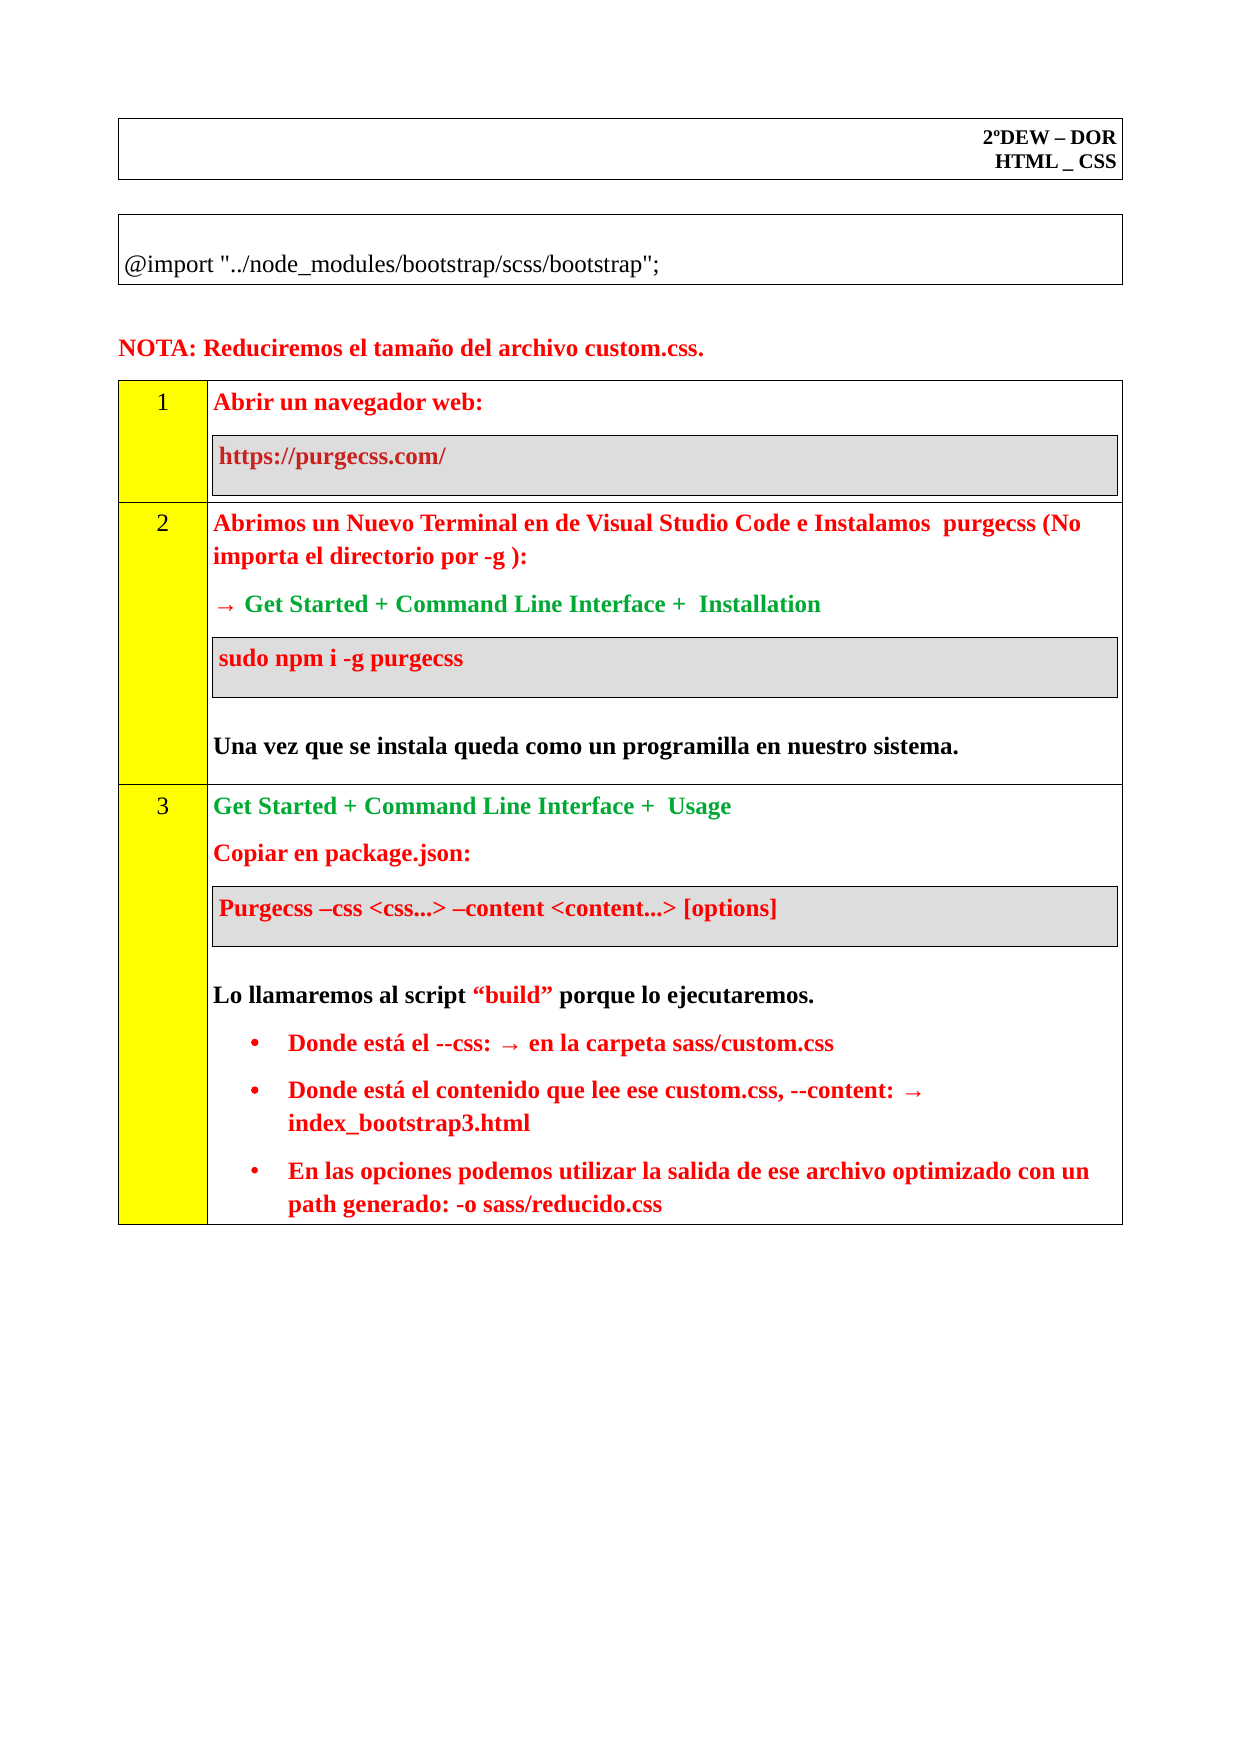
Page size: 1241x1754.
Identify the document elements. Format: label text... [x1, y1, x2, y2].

table_cell 2 [119, 503, 207, 784]
table_cell 3 [119, 785, 207, 1224]
table_header https://purgecss.com/ [213, 436, 1117, 495]
table_header Abrir un navegador web: [208, 381, 1122, 502]
table_header @import "../node_modules/bootstrap/scss/bootstrap"; [119, 215, 1122, 284]
table_cell Get Started + Command Line Interface + Usage Copiar en package.json: Lo llamaremos al script “build” porque lo ejecutaremos. Donde está el --css: → en la carpeta sass/custom.css Donde está el contenido que lee ese custom.css, --content: → index_bootstrap3.html En las opciones podemos utilizar la salida de ese archivo optimizado con un path generado: -o sass/reducido.css [208, 785, 1122, 1224]
text NOTA: Reduciremos el tamaño del archivo custom.css. [118, 333, 1122, 361]
table_header sudo npm i -g purgecss [213, 638, 1117, 697]
table_header 1 [119, 381, 207, 502]
table_header Purgecss –css <css...> –content <content...> [options] [213, 887, 1117, 946]
table_cell Abrimos un Nuevo Terminal en de Visual Studio Code e Instalamos purgecss (No importa el directorio por -g ): → Get Started + Command Line Interface + Installation Una vez que se instala queda como un programilla en nuestro sistema. [208, 503, 1122, 784]
